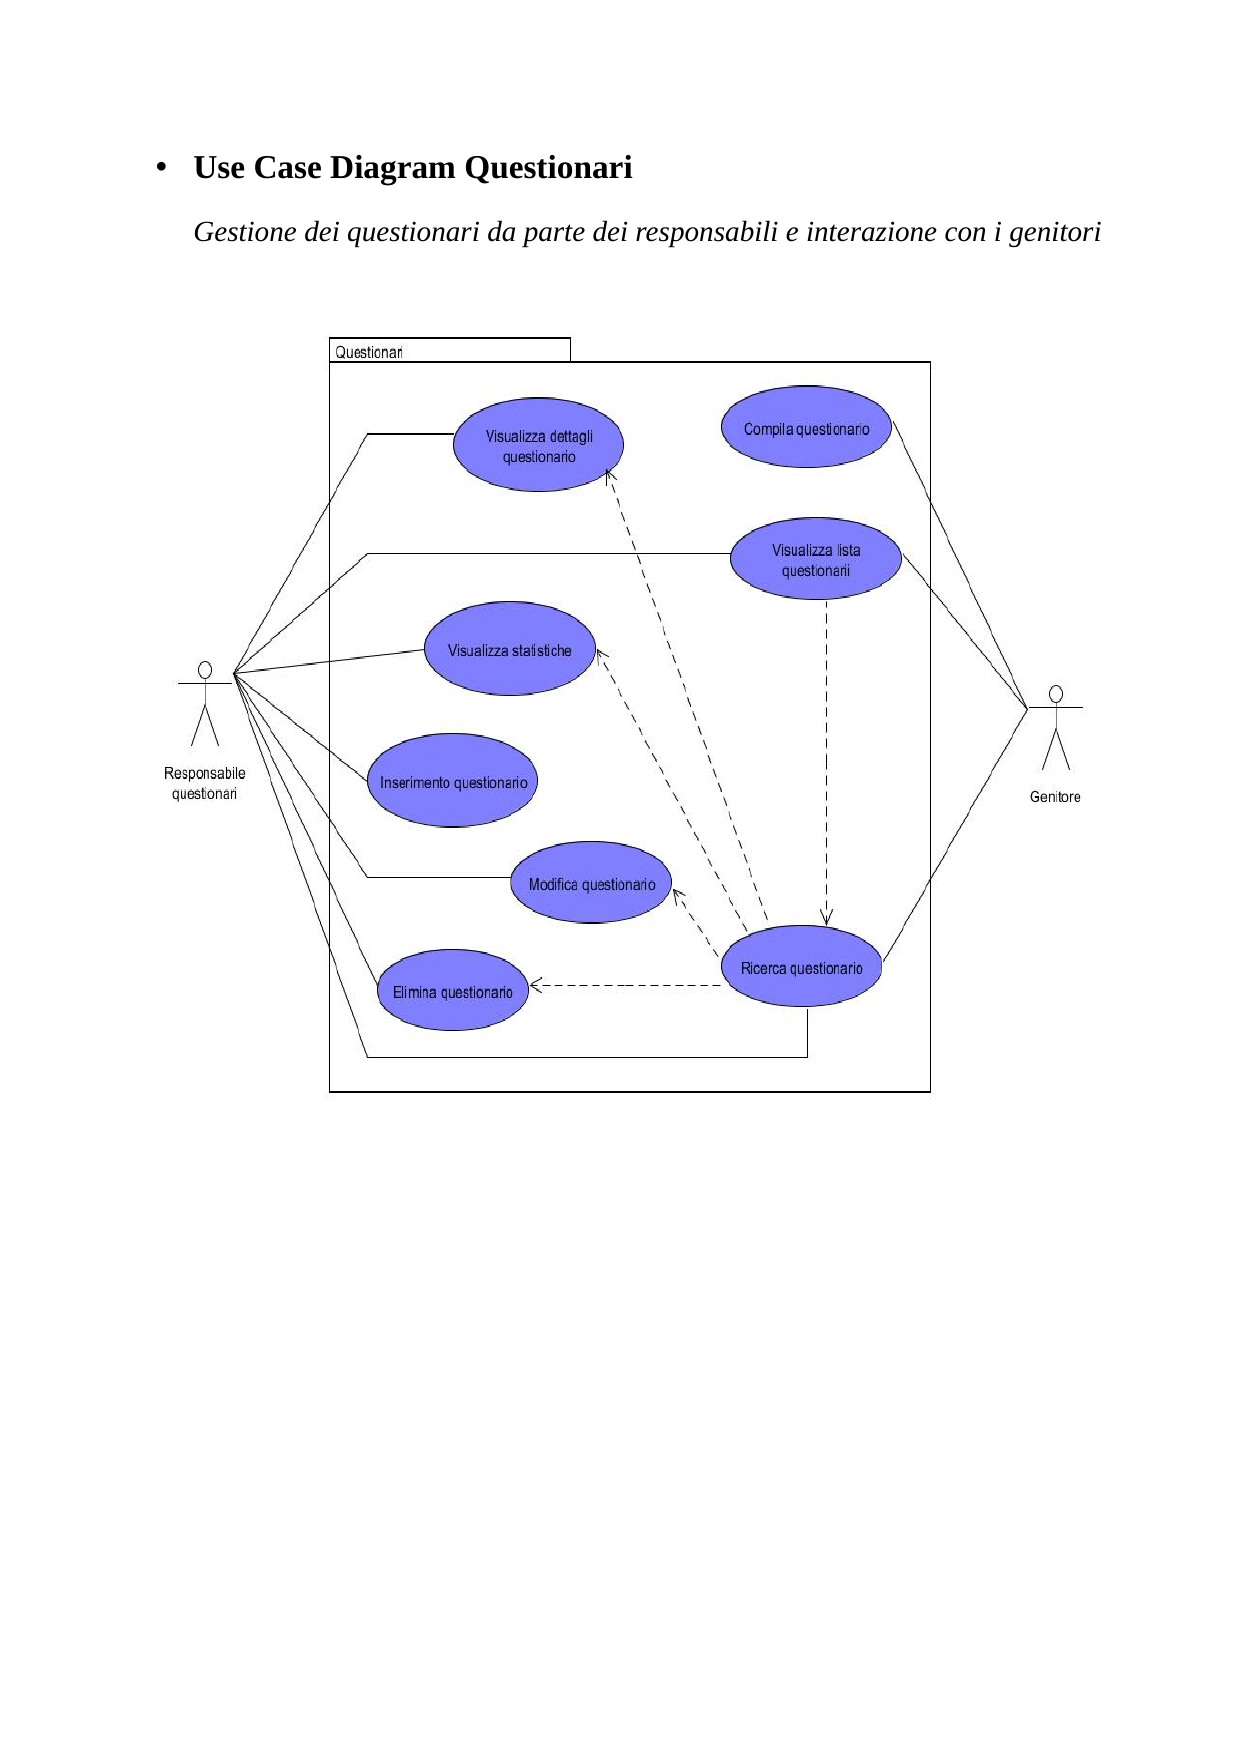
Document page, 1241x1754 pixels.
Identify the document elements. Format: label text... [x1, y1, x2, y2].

list Gestione dei questionari da parte dei responsabili e interazione con i genitori [156, 214, 1122, 247]
list Use Case Diagram Questionari [156, 147, 1122, 185]
picture [118, 314, 1122, 1117]
